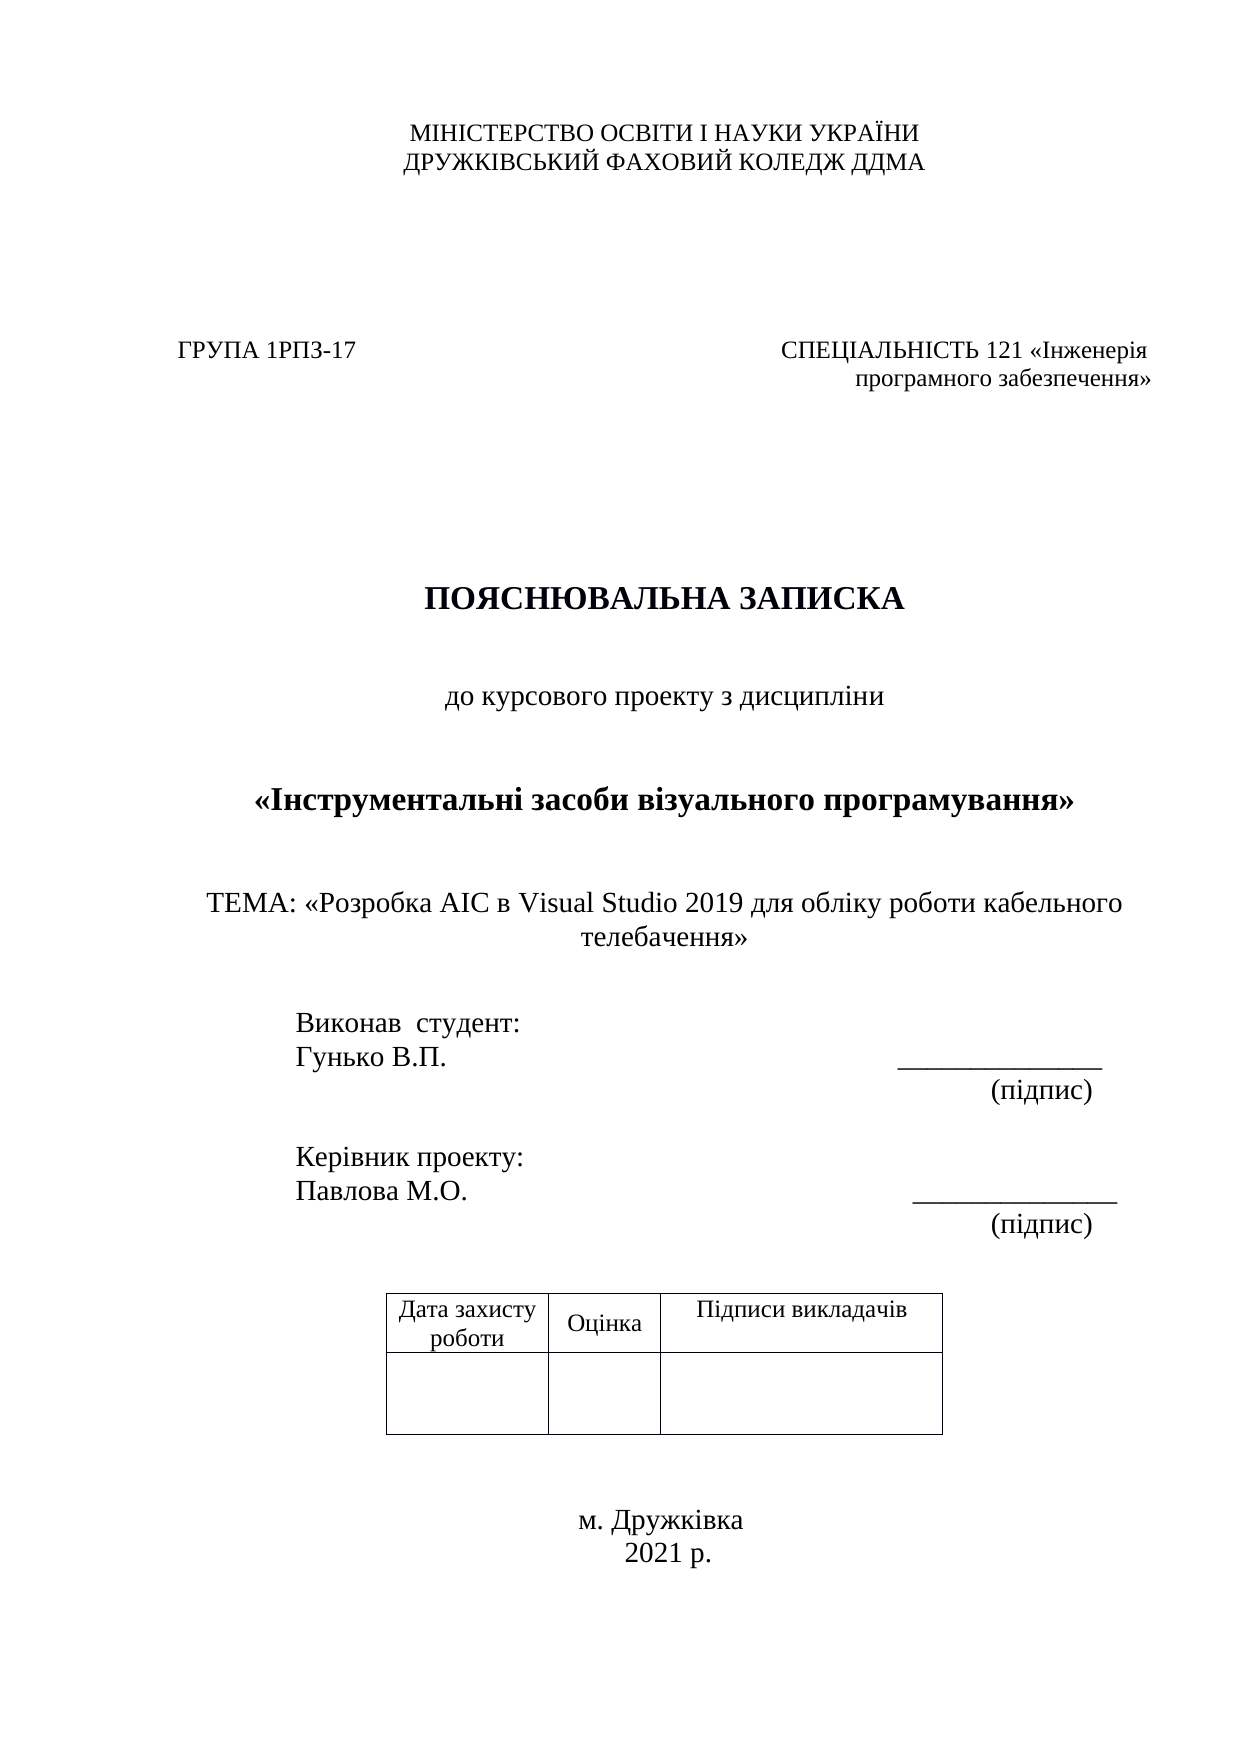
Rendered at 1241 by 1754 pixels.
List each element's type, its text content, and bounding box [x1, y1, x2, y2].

table_cell [549, 1353, 660, 1434]
text Керівник проекту: [295, 1139, 1152, 1173]
table_header Дата захисту роботи [387, 1294, 548, 1352]
text ДРУЖКІВСЬКИЙ ФАХОВИЙ КОЛЕДЖ ДДМА [177, 147, 1152, 176]
text МІНІСТЕРСТВО ОСВІТИ І НАУКИ УКРАЇНИ [177, 118, 1152, 147]
text Павлова М.О. ______________ [295, 1173, 1152, 1207]
text програмного забезпечення» [177, 363, 1152, 392]
text «Інструментальні засоби візуального програмування» [177, 779, 1152, 818]
text Виконав студент: [295, 1005, 1152, 1039]
text (підпис) [295, 1207, 1093, 1240]
subtitle м. Дружківка [177, 1502, 1152, 1535]
subtitle 2021 р. [177, 1535, 1152, 1569]
table_cell [661, 1353, 942, 1434]
text (підпис) [295, 1072, 1093, 1106]
text ГРУПА 1РПЗ-17 СПЕЦІАЛЬНІСТЬ 121 «Інженерія [177, 335, 1152, 363]
table_cell [387, 1353, 548, 1434]
text до курсового проекту з дисципліни [177, 678, 1152, 712]
text Гунько В.П. ______________ [295, 1039, 1152, 1072]
table_header Підписи викладачів [661, 1294, 942, 1352]
table_header Оцінка [549, 1294, 660, 1352]
text ТЕМА: «Розробка АІС в Visual Studio 2019 для обліку роботи кабельного телебачення» [177, 885, 1152, 952]
subtitle ПОЯСНЮВАЛЬНА ЗАПИСКА [177, 578, 1152, 616]
